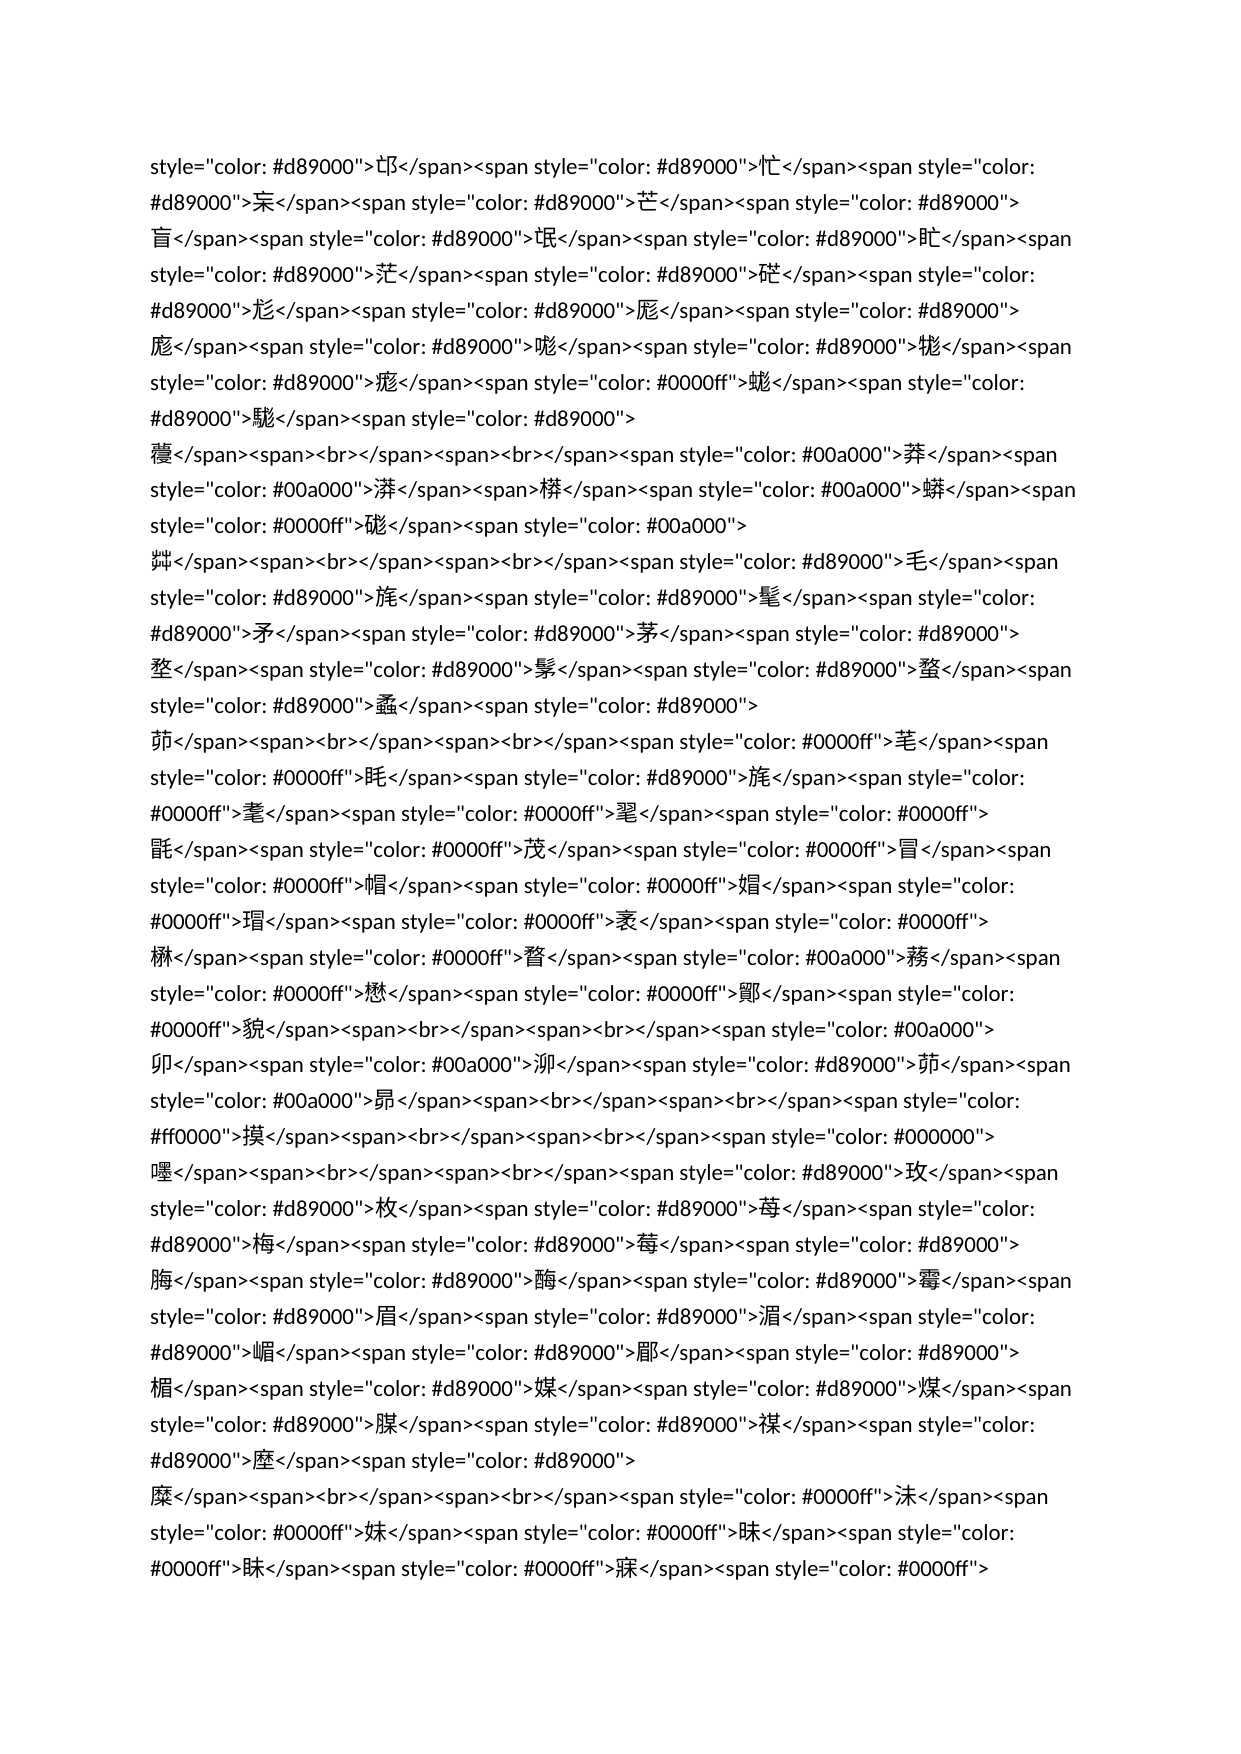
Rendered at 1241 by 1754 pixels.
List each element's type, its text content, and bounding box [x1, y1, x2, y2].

text style="color: #d89000">邙</span><span style="color: #d89000">忙</span><span style="color: #d89000">杗</span><span style="color: #d89000">芒</span><span style="color: #d89000">盲</span><span style="color: #d89000">氓</span><span style="color: #d89000">盳</span><span style="color: #d89000">茫</span><span style="color: #d89000">硭</span><span style="color: #d89000">尨</span><span style="color: #d89000">厖</span><span style="color: #d89000">庬</span><span style="color: #d89000">哤</span><span style="color: #d89000">牻</span><span style="color: #d89000">痝</span><span style="color: #0000ff">蛖</span><span style="color: #d89000">駹</span><span style="color: #d89000">蘉</span><span><br></span><span><br></span><span style="color: #00a000">莽</span><span style="color: #00a000">漭</span><span>𣙷</span><span style="color: #00a000">蟒</span><span style="color: #0000ff">硥</span><span style="color: #00a000">茻</span><span><br></span><span><br></span><span style="color: #d89000">毛</span><span style="color: #d89000">旄</span><span style="color: #d89000">髦</span><span style="color: #d89000">矛</span><span style="color: #d89000">茅</span><span style="color: #d89000">堥</span><span style="color: #d89000">髳</span><span style="color: #d89000">蝥</span><span style="color: #d89000">蟊</span><span style="color: #d89000">茆</span><span><br></span><span><br></span><span style="color: #0000ff">芼</span><span style="color: #0000ff">眊</span><span style="color: #d89000">旄</span><span style="color: #0000ff">耄</span><span style="color: #0000ff">毣</span><span style="color: #0000ff">毷</span><span style="color: #0000ff">茂</span><span style="color: #0000ff">冒</span><span style="color: #0000ff">帽</span><span style="color: #0000ff">媢</span><span style="color: #0000ff">瑁</span><span style="color: #0000ff">袤</span><span style="color: #0000ff">楙</span><span style="color: #0000ff">瞀</span><span style="color: #00a000">蓩</span><span style="color: #0000ff">懋</span><span style="color: #0000ff">鄮</span><span style="color: #0000ff">貌</span><span><br></span><span><br></span><span style="color: #00a000">卯</span><span style="color: #00a000">泖</span><span style="color: #d89000">茆</span><span style="color: #00a000">昴</span><span><br></span><span><br></span><span style="color: #ff0000">摸</span><span><br></span><span><br></span><span style="color: #000000">嚜</span><span><br></span><span><br></span><span style="color: #d89000">玫</span><span style="color: #d89000">枚</span><span style="color: #d89000">苺</span><span style="color: #d89000">梅</span><span style="color: #d89000">莓</span><span style="color: #d89000">脢</span><span style="color: #d89000">酶</span><span style="color: #d89000">霉</span><span style="color: #d89000">眉</span><span style="color: #d89000">湄</span><span style="color: #d89000">嵋</span><span style="color: #d89000">郿</span><span style="color: #d89000">楣</span><span style="color: #d89000">媒</span><span style="color: #d89000">煤</span><span style="color: #d89000">腜</span><span style="color: #d89000">禖</span><span style="color: #d89000">塺</span><span style="color: #d89000">糜</span><span><br></span><span><br></span><span style="color: #0000ff">沬</span><span style="color: #0000ff">妹</span><span style="color: #0000ff">昧</span><span style="color: #0000ff">眛</span><span style="color: #0000ff">寐</span><span style="color: #0000ff"> [150, 150, 1090, 1583]
